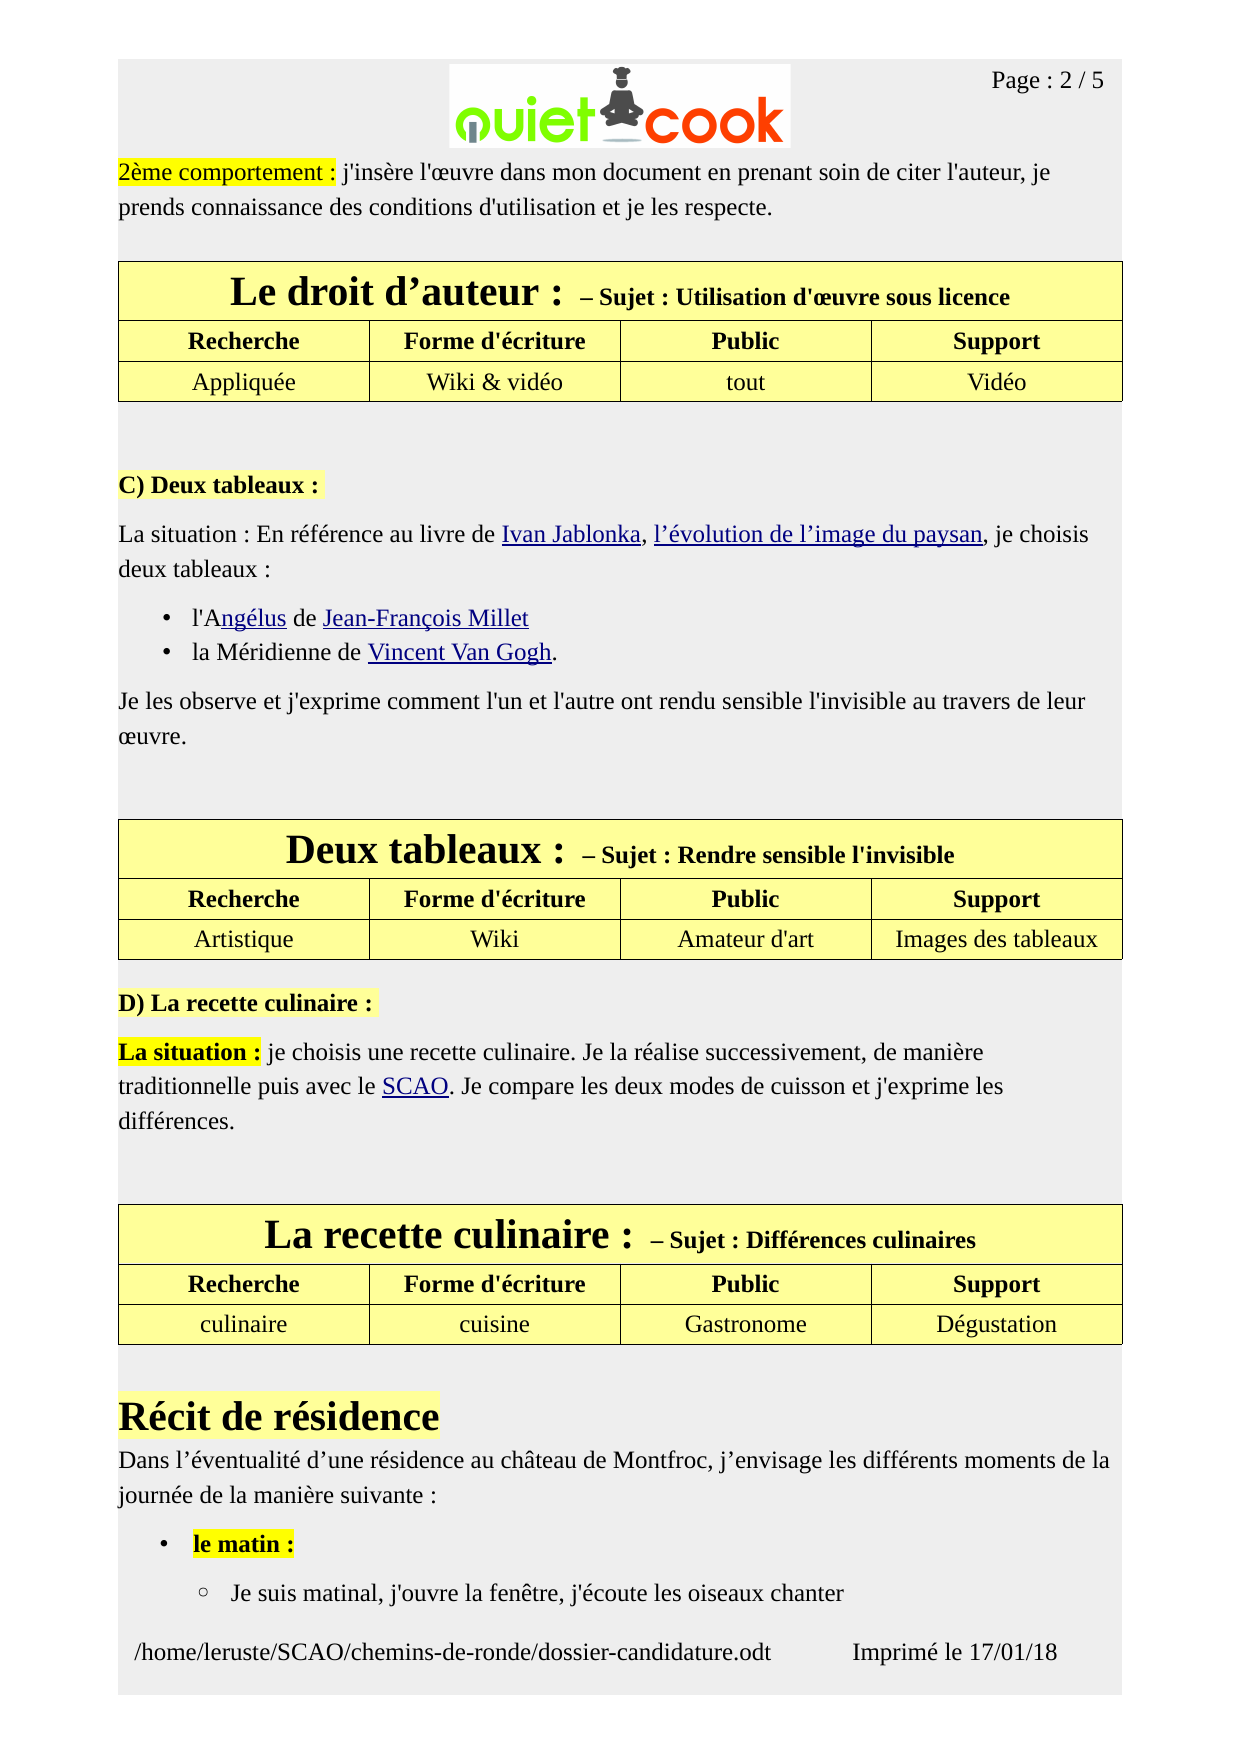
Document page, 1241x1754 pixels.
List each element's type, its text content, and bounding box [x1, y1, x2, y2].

list la Méridienne de Vincent Van Gogh. [162, 637, 1122, 666]
text D) La recette culinaire : [118, 988, 1122, 1017]
list l'Angélus de Jean-François Millet [162, 603, 1122, 631]
table_cell Support [872, 879, 1122, 919]
table_cell Wiki [370, 920, 620, 959]
table_cell cuisine [370, 1305, 620, 1344]
table_cell Wiki & vidéo [370, 362, 620, 401]
table_cell Forme d'écriture [370, 321, 620, 361]
subtitle Récit de résidence [118, 1391, 1122, 1439]
table_cell Recherche [119, 321, 369, 361]
table_cell Dégustation [872, 1305, 1122, 1344]
table_cell Public [621, 879, 871, 919]
table_cell Public [621, 321, 871, 361]
table_cell Gastronome [621, 1305, 871, 1344]
table_cell Vidéo [872, 362, 1122, 401]
table_cell tout [621, 362, 871, 401]
table_cell Forme d'écriture [370, 879, 620, 919]
table_header La recette culinaire : – Sujet : Différences culinaires [119, 1205, 1122, 1263]
table_cell Public [621, 1265, 871, 1304]
text Je les observe et j'exprime comment l'un et l'autre ont rendu sensible l'invisible au travers de leur œuvre. [118, 686, 1122, 749]
picture [449, 64, 791, 148]
table_cell culinaire [119, 1305, 369, 1344]
table_cell Artistique [119, 920, 369, 959]
table_cell Recherche [119, 879, 369, 919]
table_cell Images des tableaux [872, 920, 1122, 959]
list le matin : [159, 1529, 1122, 1558]
text Dans l’éventualité d’une résidence au château de Montfroc, j’envisage les différents moments de la journée de la manière suivante : [118, 1445, 1122, 1508]
table_cell Appliquée [119, 362, 369, 401]
table_cell Amateur d'art [621, 920, 871, 959]
table_header Le droit d’auteur : – Sujet : Utilisation d'œuvre sous licence [119, 262, 1122, 320]
table_cell Support [872, 1265, 1122, 1304]
list Je suis matinal, j'ouvre la fenêtre, j'écoute les oiseaux chanter [193, 1578, 1122, 1607]
text La situation : En référence au livre de Ivan Jablonka, l’évolution de l’image du paysan, je choisis deux tableaux : [118, 519, 1122, 582]
table_cell Recherche [119, 1265, 369, 1304]
text 2ème comportement : j'insère l'œuvre dans mon document en prenant soin de citer l'auteur, je prends connaissance des conditions d'utilisation et je les respecte. [118, 157, 1122, 221]
table_cell Forme d'écriture [370, 1265, 620, 1304]
table_header Deux tableaux : – Sujet : Rendre sensible l'invisible [119, 820, 1122, 878]
text La situation : je choisis une recette culinaire. Je la réalise successivement, de manière traditionnelle puis avec le SCAO. Je compare les deux modes de cuisson et j'exprime les différences. [118, 1037, 1122, 1134]
text C) Deux tableaux : [118, 436, 1122, 499]
table_cell Support [872, 321, 1122, 361]
